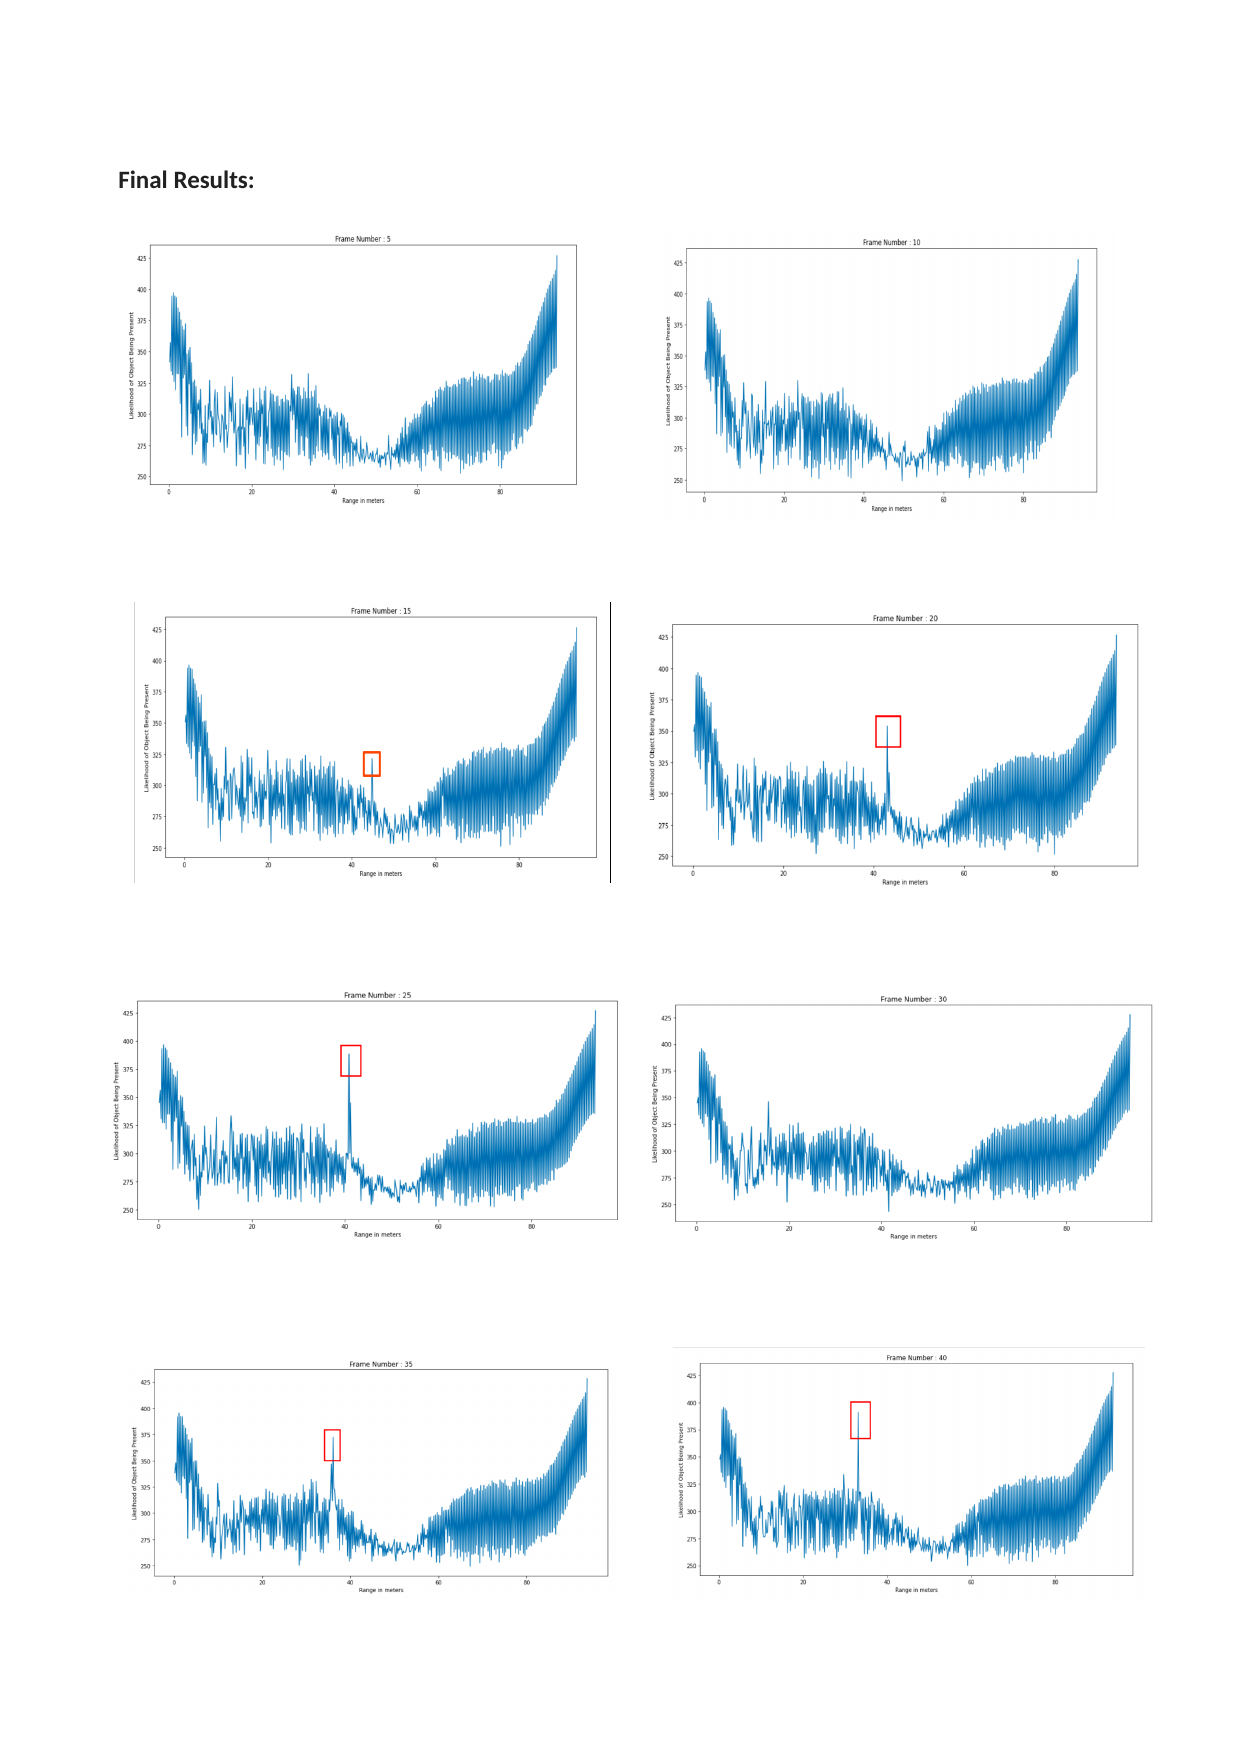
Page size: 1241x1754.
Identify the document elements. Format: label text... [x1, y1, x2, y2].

picture [121, 230, 597, 511]
text Final Results: [118, 164, 1122, 195]
picture [670, 1347, 1146, 1599]
picture [122, 1355, 619, 1598]
picture [659, 232, 1116, 521]
picture [134, 602, 611, 883]
picture [638, 610, 1155, 894]
picture [638, 990, 1163, 1242]
picture [100, 986, 628, 1242]
